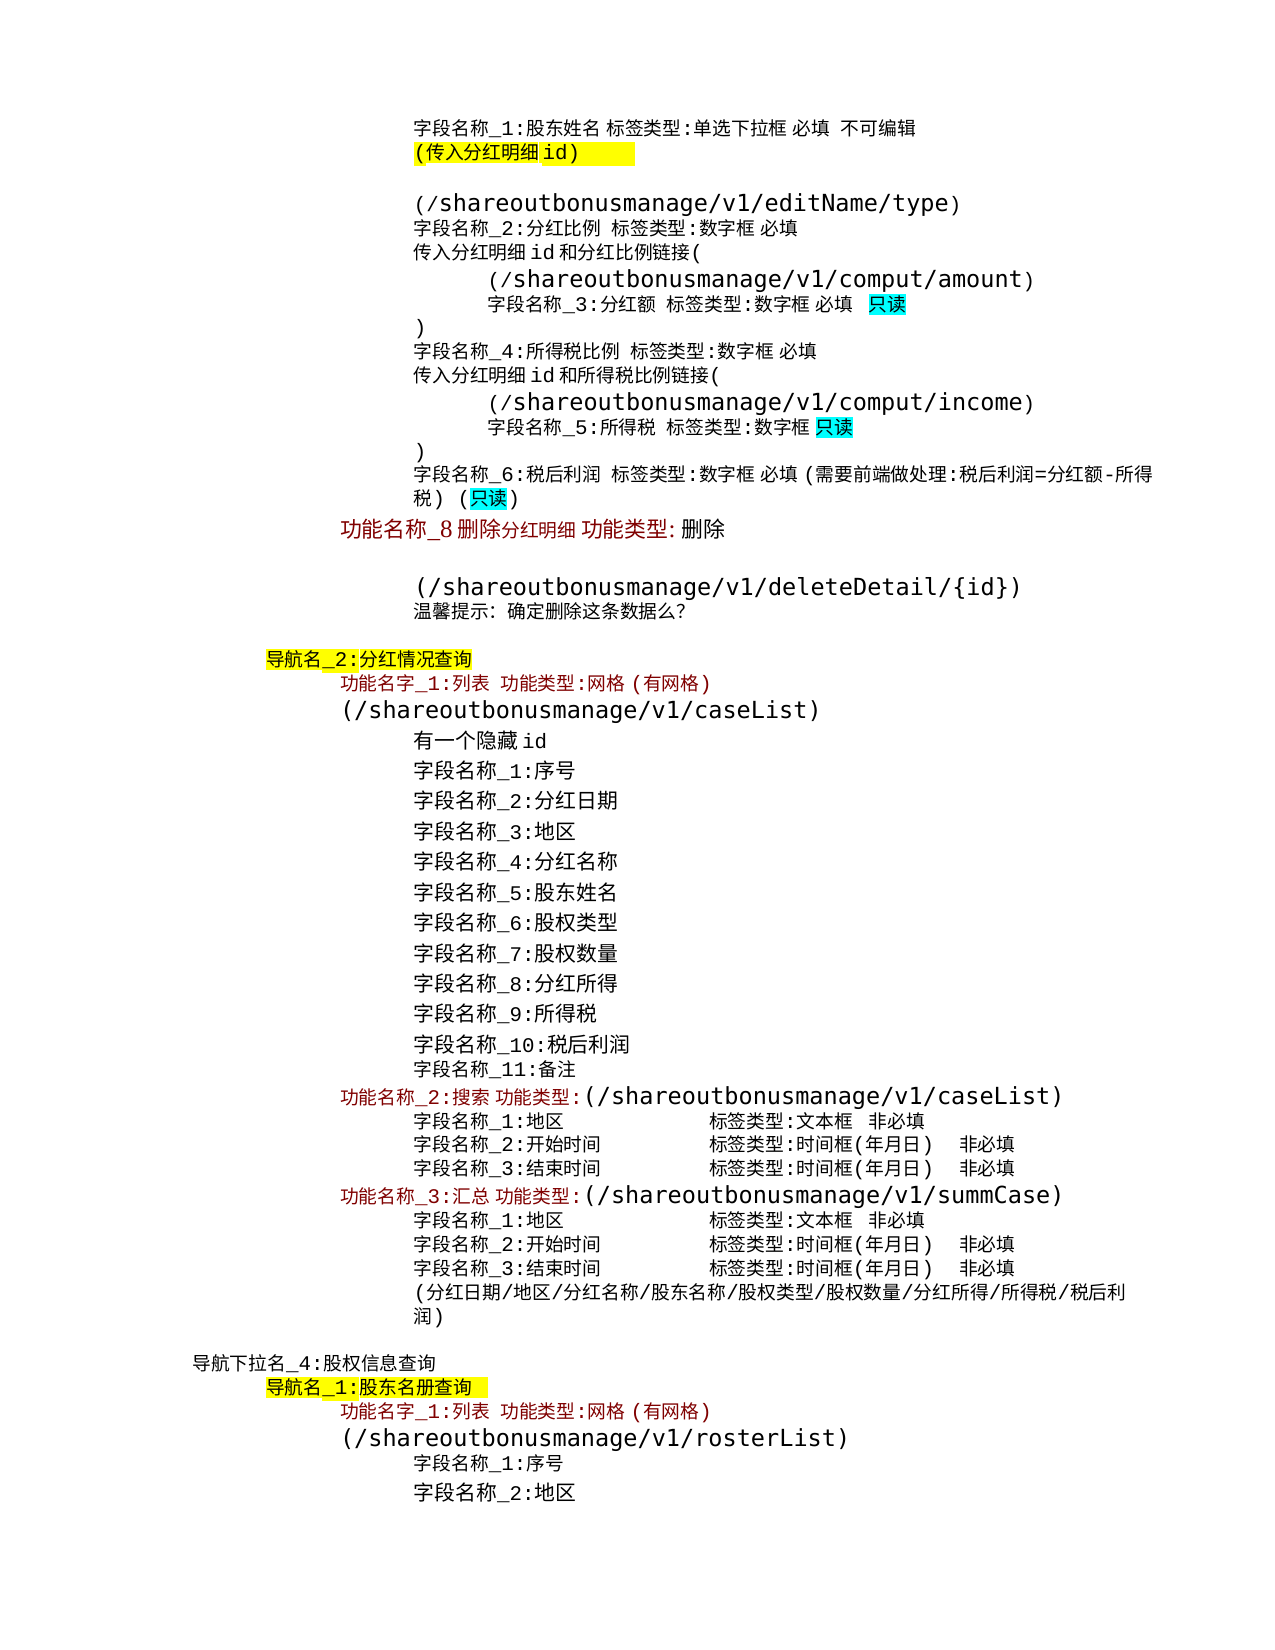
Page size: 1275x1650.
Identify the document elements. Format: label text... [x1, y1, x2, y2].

text 字段名称_1:股东姓名 标签类型:单选下拉框 必填 不可编辑 [118, 118, 1157, 142]
text (分红日期/地区/分红名称/股东名称/股权类型/股权数量/分红所得/所得税/税后利 润) [118, 1282, 1157, 1329]
text 导航下拉名_4:股权信息查询 [118, 1353, 1157, 1377]
text 字段名称_4:所得税比例 标签类型:数字框 必填 [118, 341, 1157, 365]
text 字段名称_1:地区 标签类型:文本框 非必填 [118, 1110, 1157, 1134]
text 字段名称_2:分红日期 [118, 785, 1157, 815]
text 功能名称_2:搜索 功能类型:(/shareoutbonusmanage/v1/caseList) [118, 1082, 1157, 1110]
text 字段名称_10:税后利润 [118, 1028, 1157, 1058]
text 传入分红明细id和所得税比例链接( [118, 365, 1157, 389]
text 字段名称_3:分红额 标签类型:数字框 必填 只读 [118, 293, 1157, 317]
text (/shareoutbonusmanage/v1/caseList) [118, 696, 1157, 724]
text 字段名称_7:股权数量 [118, 937, 1157, 967]
text 导航名_2:分红情况查询 [118, 649, 1157, 673]
text 字段名称_8:分红所得 [118, 967, 1157, 998]
text 功能名称_3:汇总 功能类型:(/shareoutbonusmanage/v1/summCase) [118, 1182, 1157, 1210]
text 功能名字_1:列表 功能类型:网格 (有网格) [118, 673, 1157, 696]
text (/shareoutbonusmanage/v1/comput/amount) [118, 265, 1157, 293]
text 字段名称_1:序号 [118, 754, 1157, 785]
text 导航名_1:股东名册查询 [118, 1377, 1157, 1401]
text 字段名称_1:序号 [118, 1453, 1157, 1477]
text 字段名称_3:地区 [118, 815, 1157, 846]
text 字段名称_4:分红名称 [118, 846, 1157, 876]
text 字段名称_2:开始时间 标签类型:时间框(年月日) 非必填 [118, 1234, 1157, 1258]
text (/shareoutbonusmanage/v1/comput/income) [118, 389, 1157, 417]
text 字段名称_2:地区 [118, 1477, 1157, 1507]
text 字段名称_11:备注 [118, 1058, 1157, 1082]
text 字段名称_3:结束时间 标签类型:时间框(年月日) 非必填 [118, 1158, 1157, 1182]
text ) [118, 441, 1157, 464]
text 字段名称_6:股权类型 [118, 906, 1157, 937]
text 有一个隐藏id [118, 724, 1157, 754]
text 字段名称_2:分红比例 标签类型:数字框 必填 [118, 218, 1157, 241]
text 字段名称_6:税后利润 标签类型:数字框 必填 (需要前端做处理:税后利润=分红额-所得 税) (只读) [118, 464, 1157, 512]
text 字段名称_5:股东姓名 [118, 876, 1157, 906]
text 传入分红明细id和分红比例链接( [118, 241, 1157, 265]
text 字段名称_5:所得税 标签类型:数字框 只读 [118, 417, 1157, 441]
text 功能名称_8删除分红明细 功能类型: 删除 (/shareoutbonusmanage/v1/deleteDetail/{id}) [118, 512, 1157, 601]
text ) [118, 317, 1157, 341]
text 字段名称_9:所得税 [118, 998, 1157, 1028]
text 字段名称_1:地区 标签类型:文本框 非必填 [118, 1210, 1157, 1234]
text 温馨提示：确定删除这条数据么？ [118, 601, 1157, 625]
text 功能名字_1:列表 功能类型:网格 (有网格) (/shareoutbonusmanage/v1/rosterList) [118, 1401, 1157, 1453]
text (传入分红明细id) (/shareoutbonusmanage/v1/editName/type) [118, 142, 1157, 218]
text 字段名称_3:结束时间 标签类型:时间框(年月日) 非必填 [118, 1258, 1157, 1282]
text 字段名称_2:开始时间 标签类型:时间框(年月日) 非必填 [118, 1134, 1157, 1158]
